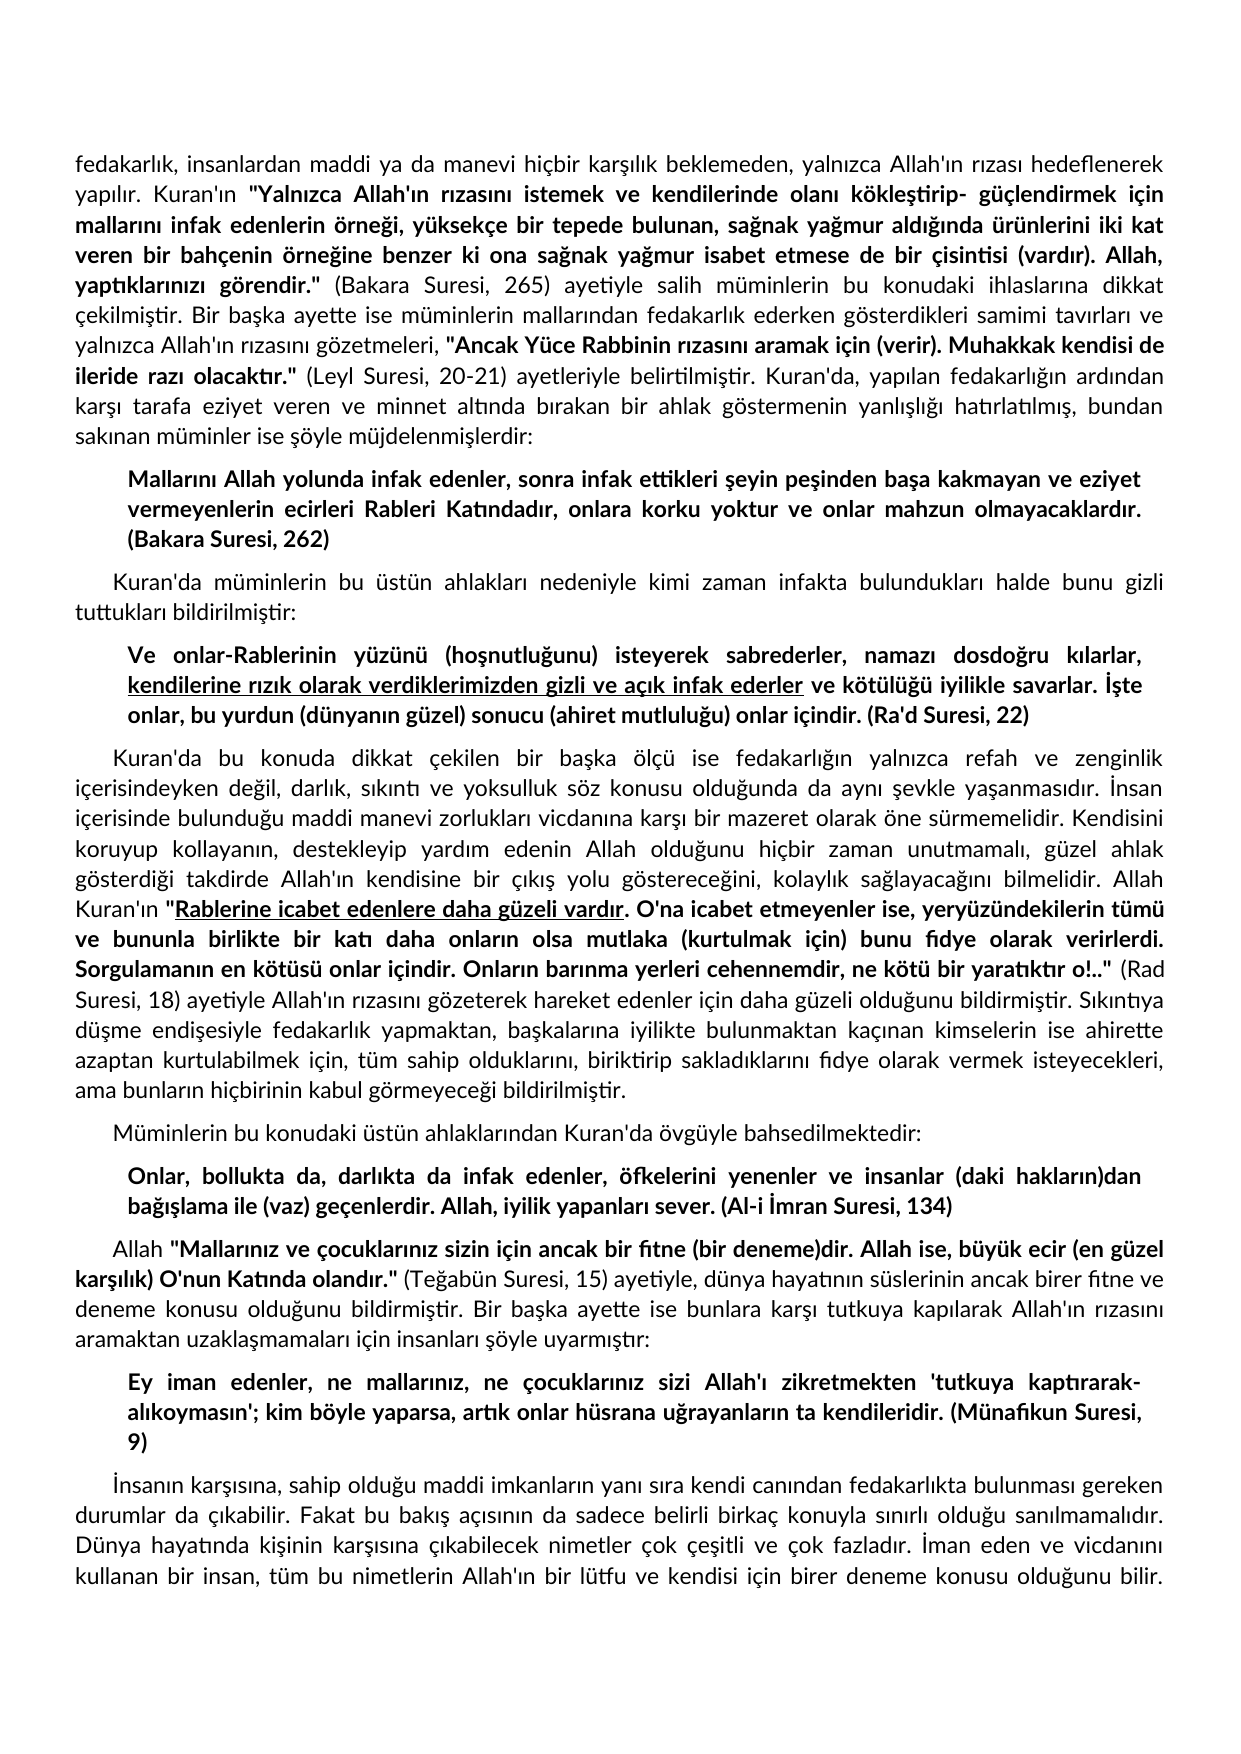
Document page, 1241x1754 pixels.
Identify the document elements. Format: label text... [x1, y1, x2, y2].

text Allah "Mallarınız ve çocuklarınız sizin için ancak bir fitne (bir deneme)dir. Allah ise, büyük ecir (en güzel karşılık) O'nun Katında olandır." (Teğabün Suresi, 15) ayetiyle, dünya hayatının süslerinin ancak birer fitne ve deneme konusu olduğunu bildirmiştir. Bir başka ayette ise bunlara karşı tutkuya kapılarak Allah'ın rızasını aramaktan uzaklaşmamaları için insanları şöyle uyarmıştır: [75, 1234, 1165, 1352]
text Müminlerin bu konudaki üstün ahlaklarından Kuran'da övgüyle bahsedilmektedir: [75, 1119, 1165, 1146]
text Kuran'da müminlerin bu üstün ahlakları nedeniyle kimi zaman infakta bulundukları halde bunu gizli tuttukları bildirilmiştir: [75, 568, 1165, 625]
text Mallarını Allah yolunda infak edenler, sonra infak ettikleri şeyin peşinden başa kakmayan ve eziyet vermeyenlerin ecirleri Rableri Katındadır, onlara korku yoktur ve onlar mahzun olmayacaklardır. (Bakara Suresi, 262) [127, 464, 1143, 552]
text İnsanın karşısına, sahip olduğu maddi imkanların yanı sıra kendi canından fedakarlıkta bulunması gereken durumlar da çıkabilir. Fakat bu bakış açısının da sadece belirli birkaç konuyla sınırlı olduğu sanılmamalıdır. Dünya hayatında kişinin karşısına çıkabilecek nimetler çok çeşitli ve çok fazladır. İman eden ve vicdanını kullanan bir insan, tüm bu nimetlerin Allah'ın bir lütfu ve kendisi için birer deneme konusu olduğunu bilir. [75, 1471, 1165, 1589]
text Onlar, bollukta da, darlıkta da infak edenler, öfkelerini yenenler ve insanlar (daki hakların)dan bağışlama ile (vaz) geçenlerdir. Allah, iyilik yapanları sever. (Al-i İmran Suresi, 134) [127, 1161, 1143, 1219]
text Kuran'da bu konuda dikkat çekilen bir başka ölçü ise fedakarlığın yalnızca refah ve zenginlik içerisindeyken değil, darlık, sıkıntı ve yoksulluk söz konusu olduğunda da aynı şevkle yaşanmasıdır. İnsan içerisinde bulunduğu maddi manevi zorlukları vicdanına karşı bir mazeret olarak öne sürmemelidir. Kendisini koruyup kollayanın, destekleyip yardım edenin Allah olduğunu hiçbir zaman unutmamalı, güzel ahlak gösterdiği takdirde Allah'ın kendisine bir çıkış yolu göstereceğini, kolaylık sağlayacağını bilmelidir. Allah Kuran'ın "Rablerine icabet edenlere daha güzeli vardır. O'na icabet etmeyenler ise, yeryüzündekilerin tümü ve bununla birlikte bir katı daha onların olsa mutlaka (kurtulmak için) bunu fidye olarak verirlerdi. Sorgulamanın en kötüsü onlar içindir. Onların barınma yerleri cehennemdir, ne kötü bir yaratıktır o!.." (Rad Suresi, 18) ayetiyle Allah'ın rızasını gözeterek hareket edenler için daha güzeli olduğunu bildirmiştir. Sıkıntıya düşme endişesiyle fedakarlık yapmaktan, başkalarına iyilikte bulunmaktan kaçınan kimselerin ise ahirette azaptan kurtulabilmek için, tüm sahip olduklarını, biriktirip sakladıklarını fidye olarak vermek isteyecekleri, ama bunların hiçbirinin kabul görmeyeceği bildirilmiştir. [75, 744, 1165, 1103]
text Ve onlar-Rablerinin yüzünü (hoşnutluğunu) isteyerek sabrederler, namazı dosdoğru kılarlar, kendilerine rızık olarak verdiklerimizden gizli ve açık infak ederler ve kötülüğü iyilikle savarlar. İşte onlar, bu yurdun (dünyanın güzel) sonucu (ahiret mutluluğu) onlar içindir. (Ra'd Suresi, 22) [127, 641, 1143, 728]
text Ey iman edenler, ne mallarınız, ne çocuklarınız sizi Allah'ı zikretmekten 'tutkuya kaptırarak-alıkoymasın'; kim böyle yaparsa, artık onlar hüsrana uğrayanların ta kendileridir. (Münafikun Suresi, 9) [127, 1368, 1143, 1456]
text fedakarlık, insanlardan maddi ya da manevi hiçbir karşılık beklemeden, yalnızca Allah'ın rızası hedeflenerek yapılır. Kuran'ın "Yalnızca Allah'ın rızasını istemek ve kendilerinde olanı kökleştirip- güçlendirmek için mallarını infak edenlerin örneği, yüksekçe bir tepede bulunan, sağnak yağmur aldığında ürünlerini iki kat veren bir bahçenin örneğine benzer ki ona sağnak yağmur isabet etmese de bir çisintisi (vardır). Allah, yaptıklarınızı görendir." (Bakara Suresi, 265) ayetiyle salih müminlerin bu konudaki ihlaslarına dikkat çekilmiştir. Bir başka ayette ise müminlerin mallarından fedakarlık ederken gösterdikleri samimi tavırları ve yalnızca Allah'ın rızasını gözetmeleri, "Ancak Yüce Rabbinin rızasını aramak için (verir). Muhakkak kendisi de ileride razı olacaktır." (Leyl Suresi, 20-21) ayetleriyle belirtilmiştir. Kuran'da, yapılan fedakarlığın ardından karşı tarafa eziyet veren ve minnet altında bırakan bir ahlak göstermenin yanlışlığı hatırlatılmış, bundan sakınan müminler ise şöyle müjdelenmişlerdir: [75, 150, 1165, 449]
